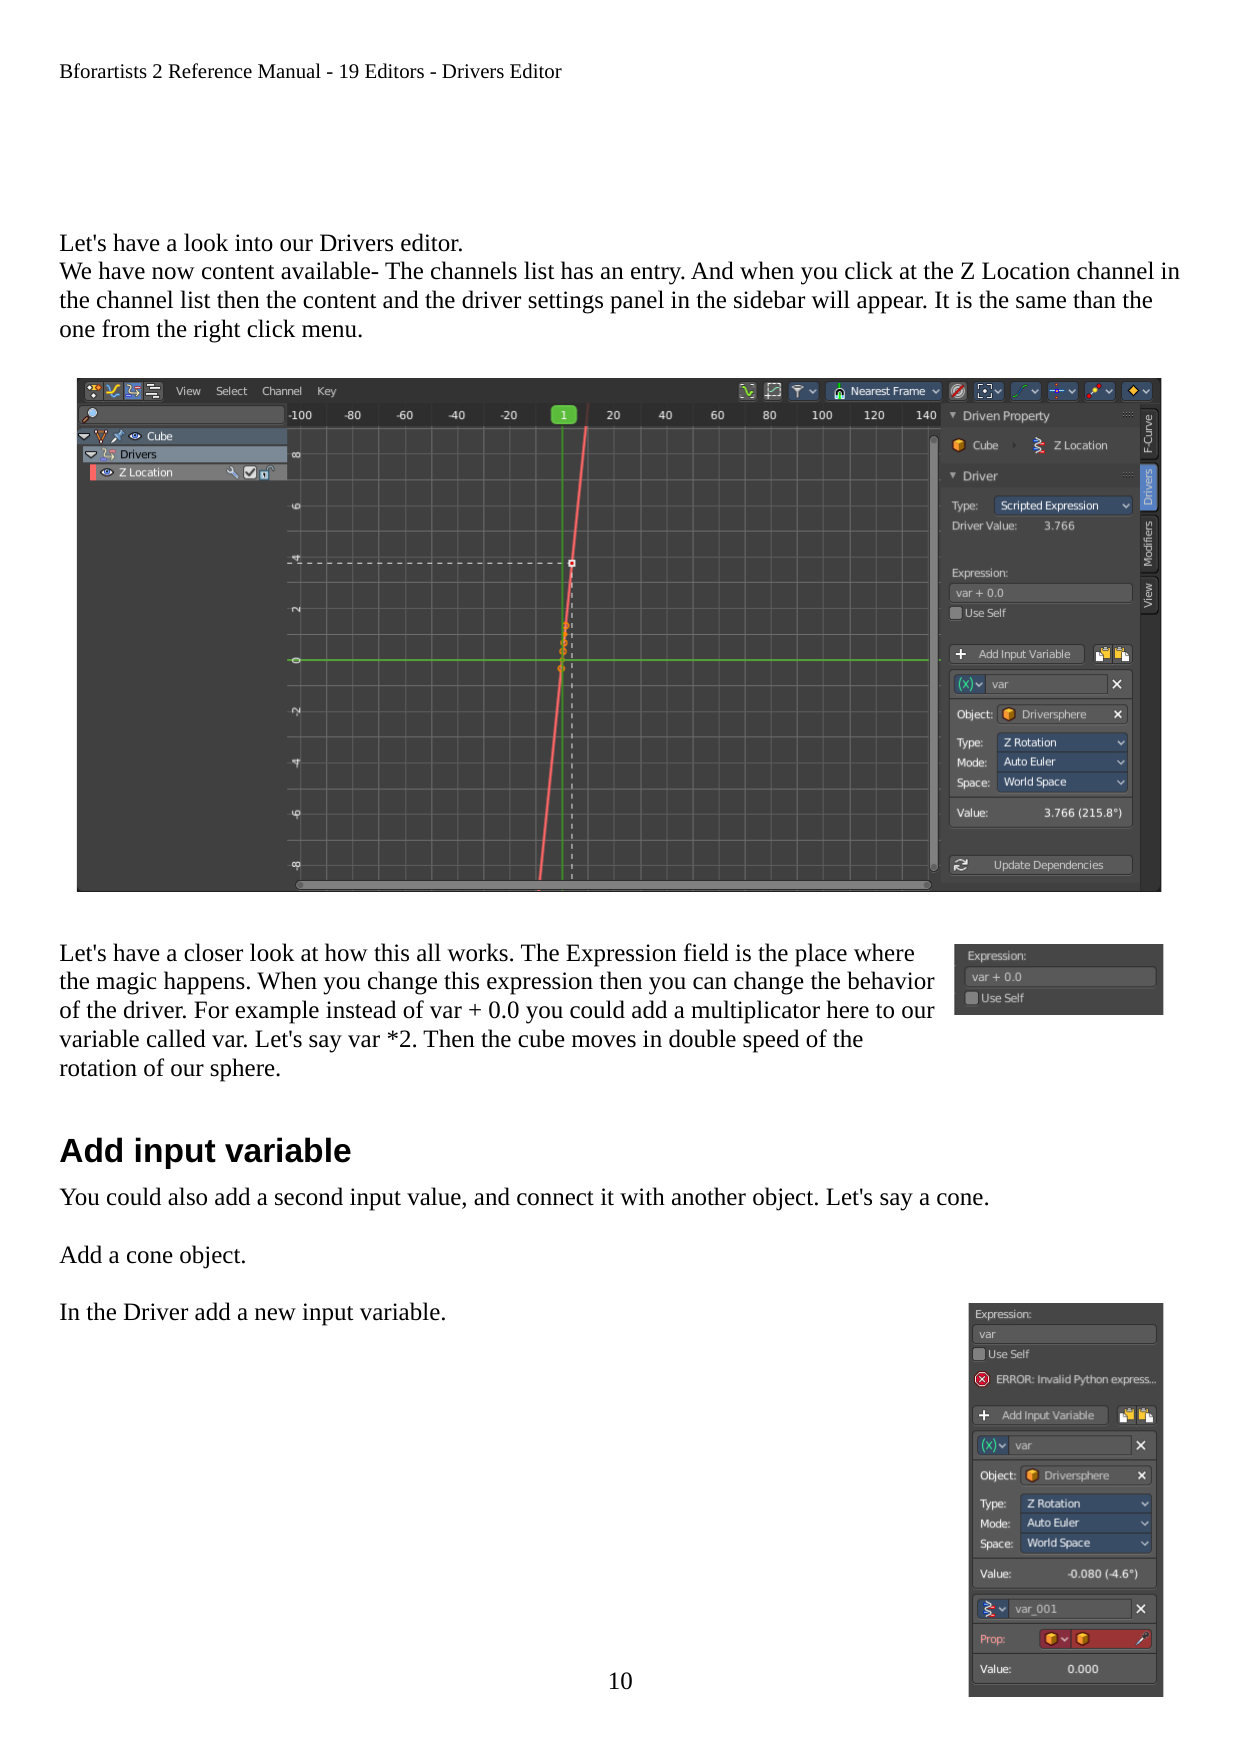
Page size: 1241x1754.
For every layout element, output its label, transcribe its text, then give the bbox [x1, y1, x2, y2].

text Add a cone object. [59, 1240, 1181, 1268]
text Let's have a look into our Drivers editor. [59, 228, 1181, 256]
text Let's have a closer look at how this all works. The Expression field is the place where the magic happens. When you change this expression then you can change the behavior of the driver. For example instead of var + 0.0 you could add a multiplicator here to our variable called var. Let's say var *2. Then the cube moves in double speed of the rotation of our sphere. [59, 938, 1181, 1081]
text You could also add a second input value, and connect it with another object. Let's say a cone. [59, 1182, 1181, 1211]
picture [76, 378, 1162, 892]
text We have now content available- The channels list has an entry. And when you click at the Z Location channel in the channel list then the content and the driver settings panel in the sidebar will appear. It is the same than the one from the right click menu. [59, 256, 1181, 343]
picture [968, 1303, 1164, 1697]
text In the Driver add a new input variable. [59, 1297, 1181, 1326]
subtitle Add input variable [59, 1131, 1181, 1170]
picture [954, 944, 1164, 1015]
